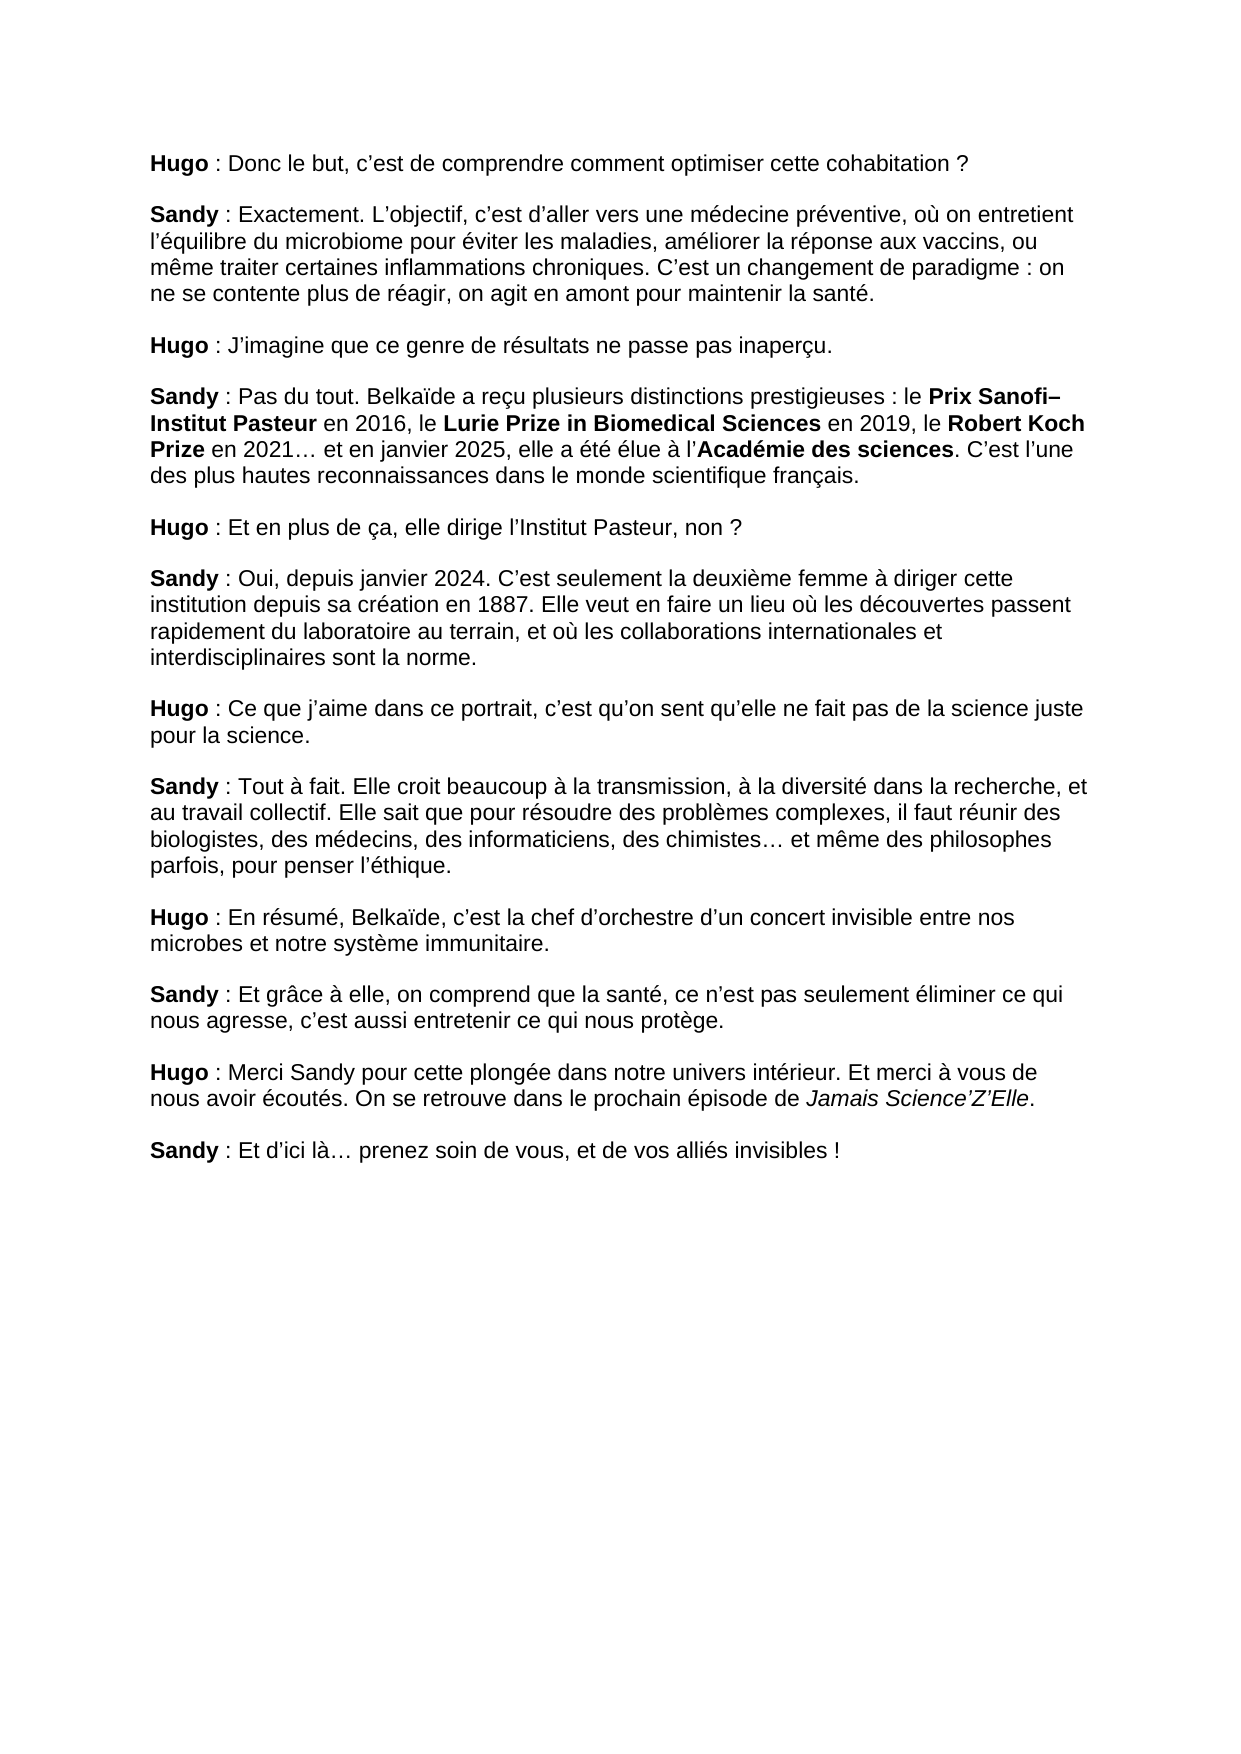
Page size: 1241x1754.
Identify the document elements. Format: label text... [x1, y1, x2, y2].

text Sandy : Oui, depuis janvier 2024. C’est seulement la deuxième femme à diriger cette institution depuis sa création en 1887. Elle veut en faire un lieu où les découvertes passent rapidement du laboratoire au terrain, et où les collaborations internationales et interdisciplinaires sont la norme. [150, 565, 1090, 670]
text Hugo : Et en plus de ça, elle dirige l’Institut Pasteur, non ? [150, 513, 1090, 540]
text Hugo : Ce que j’aime dans ce portrait, c’est qu’on sent qu’elle ne fait pas de la science juste pour la science. [150, 695, 1090, 748]
text Sandy : Tout à fait. Elle croit beaucoup à la transmission, à la diversité dans la recherche, et au travail collectif. Elle sait que pour résoudre des problèmes complexes, il faut réunir des biologistes, des médecins, des informaticiens, des chimistes… et même des philosophes parfois, pour penser l’éthique. [150, 773, 1090, 878]
text Hugo : En résumé, Belkaïde, c’est la chef d’orchestre d’un concert invisible entre nos microbes et notre système immunitaire. [150, 903, 1090, 956]
text Hugo : Merci Sandy pour cette plongée dans notre univers intérieur. Et merci à vous de nous avoir écoutés. On se retrouve dans le prochain épisode de Jamais Science’Z’Elle. [150, 1059, 1090, 1112]
text Hugo : J’imagine que ce genre de résultats ne passe pas inaperçu. [150, 332, 1090, 358]
text Sandy : Exactement. L’objectif, c’est d’aller vers une médecine préventive, où on entretient l’équilibre du microbiome pour éviter les maladies, améliorer la réponse aux vaccins, ou même traiter certaines inflammations chroniques. C’est un changement de paradigme : on ne se contente plus de réagir, on agit en amont pour maintenir la santé. [150, 201, 1090, 307]
text Sandy : Et grâce à elle, on comprend que la santé, ce n’est pas seulement éliminer ce qui nous agresse, c’est aussi entretenir ce qui nous protège. [150, 981, 1090, 1034]
text Sandy : Et d’ici là… prenez soin de vous, et de vos alliés invisibles ! [150, 1137, 1090, 1163]
text Hugo : Donc le but, c’est de comprendre comment optimiser cette cohabitation ? [150, 150, 1090, 176]
text Sandy : Pas du tout. Belkaïde a reçu plusieurs distinctions prestigieuses : le Prix Sanofi–Institut Pasteur en 2016, le Lurie Prize in Biomedical Sciences en 2019, le Robert Koch Prize en 2021… et en janvier 2025, elle a été élue à l’Académie des sciences. C’est l’une des plus hautes reconnaissances dans le monde scientifique français. [150, 383, 1090, 488]
